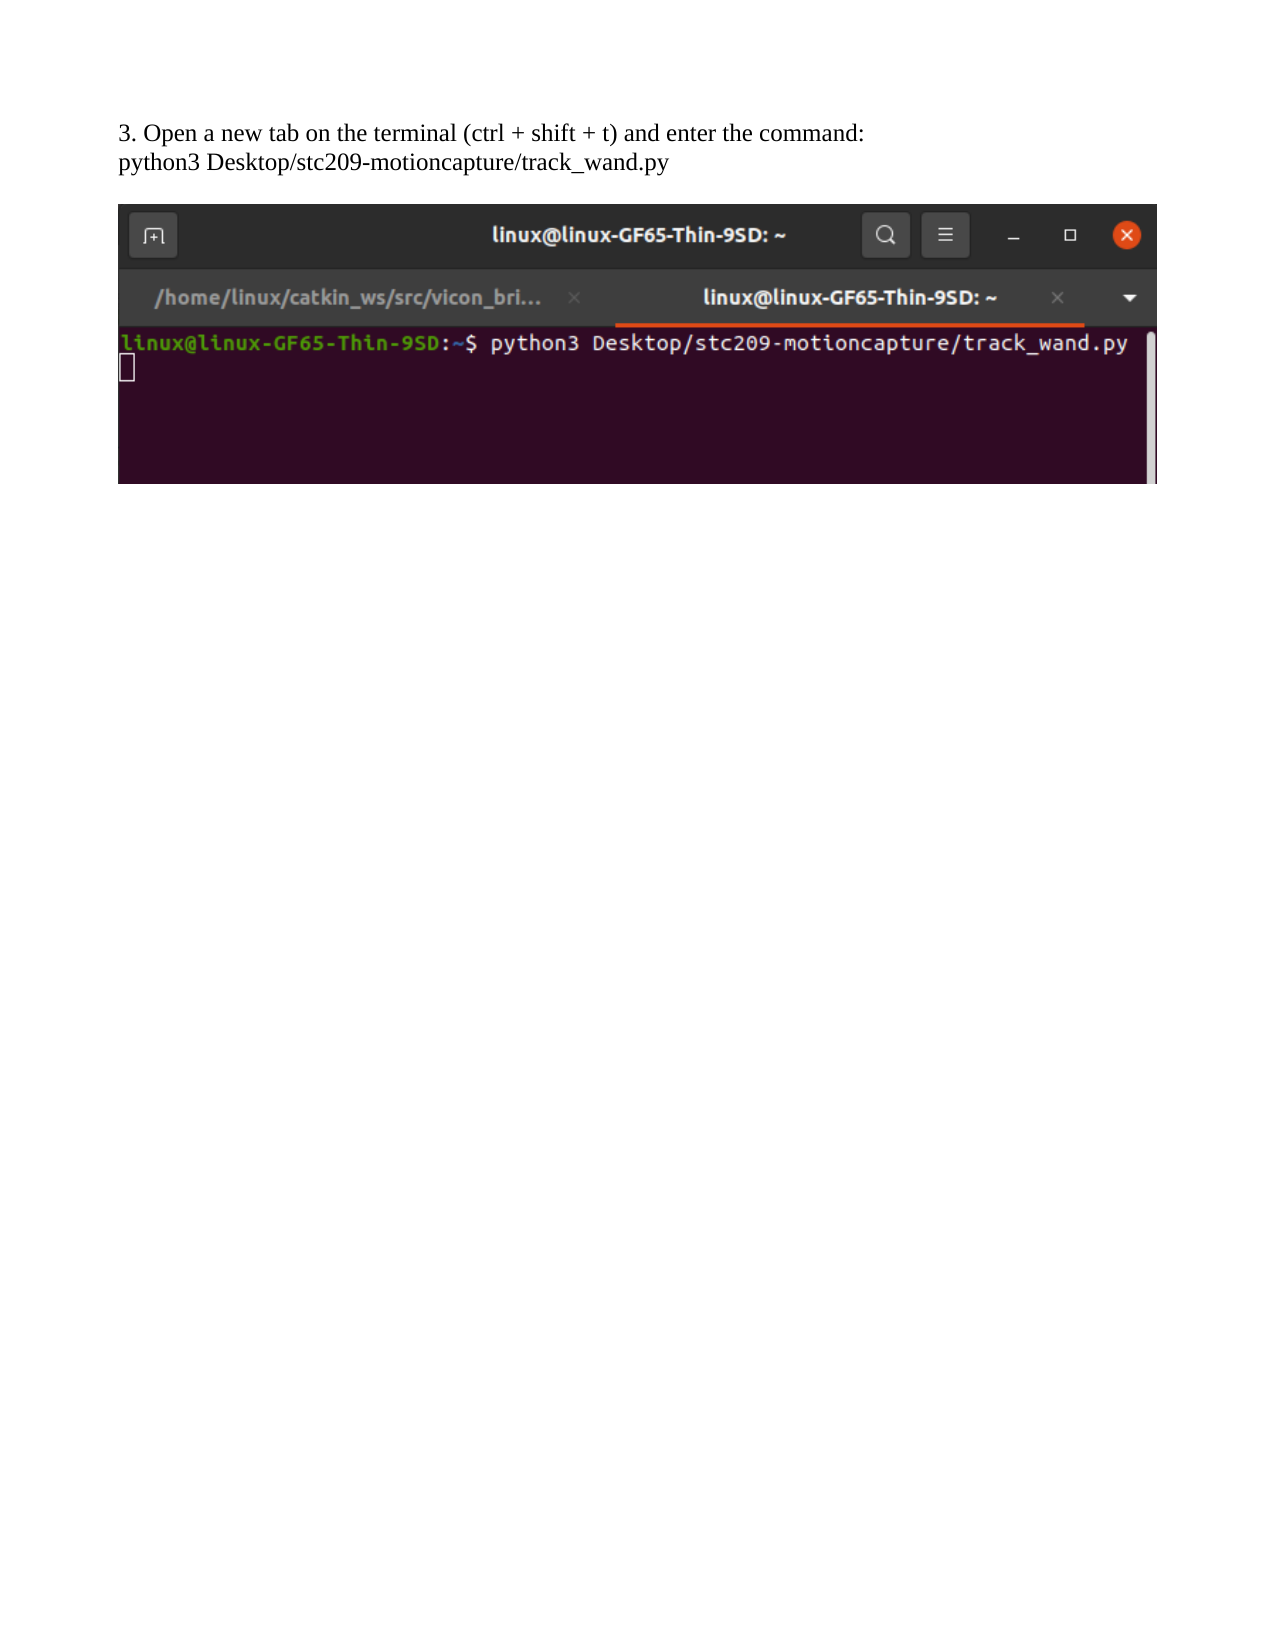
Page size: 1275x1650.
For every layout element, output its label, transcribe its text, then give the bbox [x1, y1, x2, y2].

text 3. Open a new tab on the terminal (ctrl + shift + t) and enter the command: [118, 118, 1157, 147]
text python3 Desktop/stc209-motioncapture/track_wand.py [118, 147, 1157, 176]
picture [118, 204, 1157, 484]
